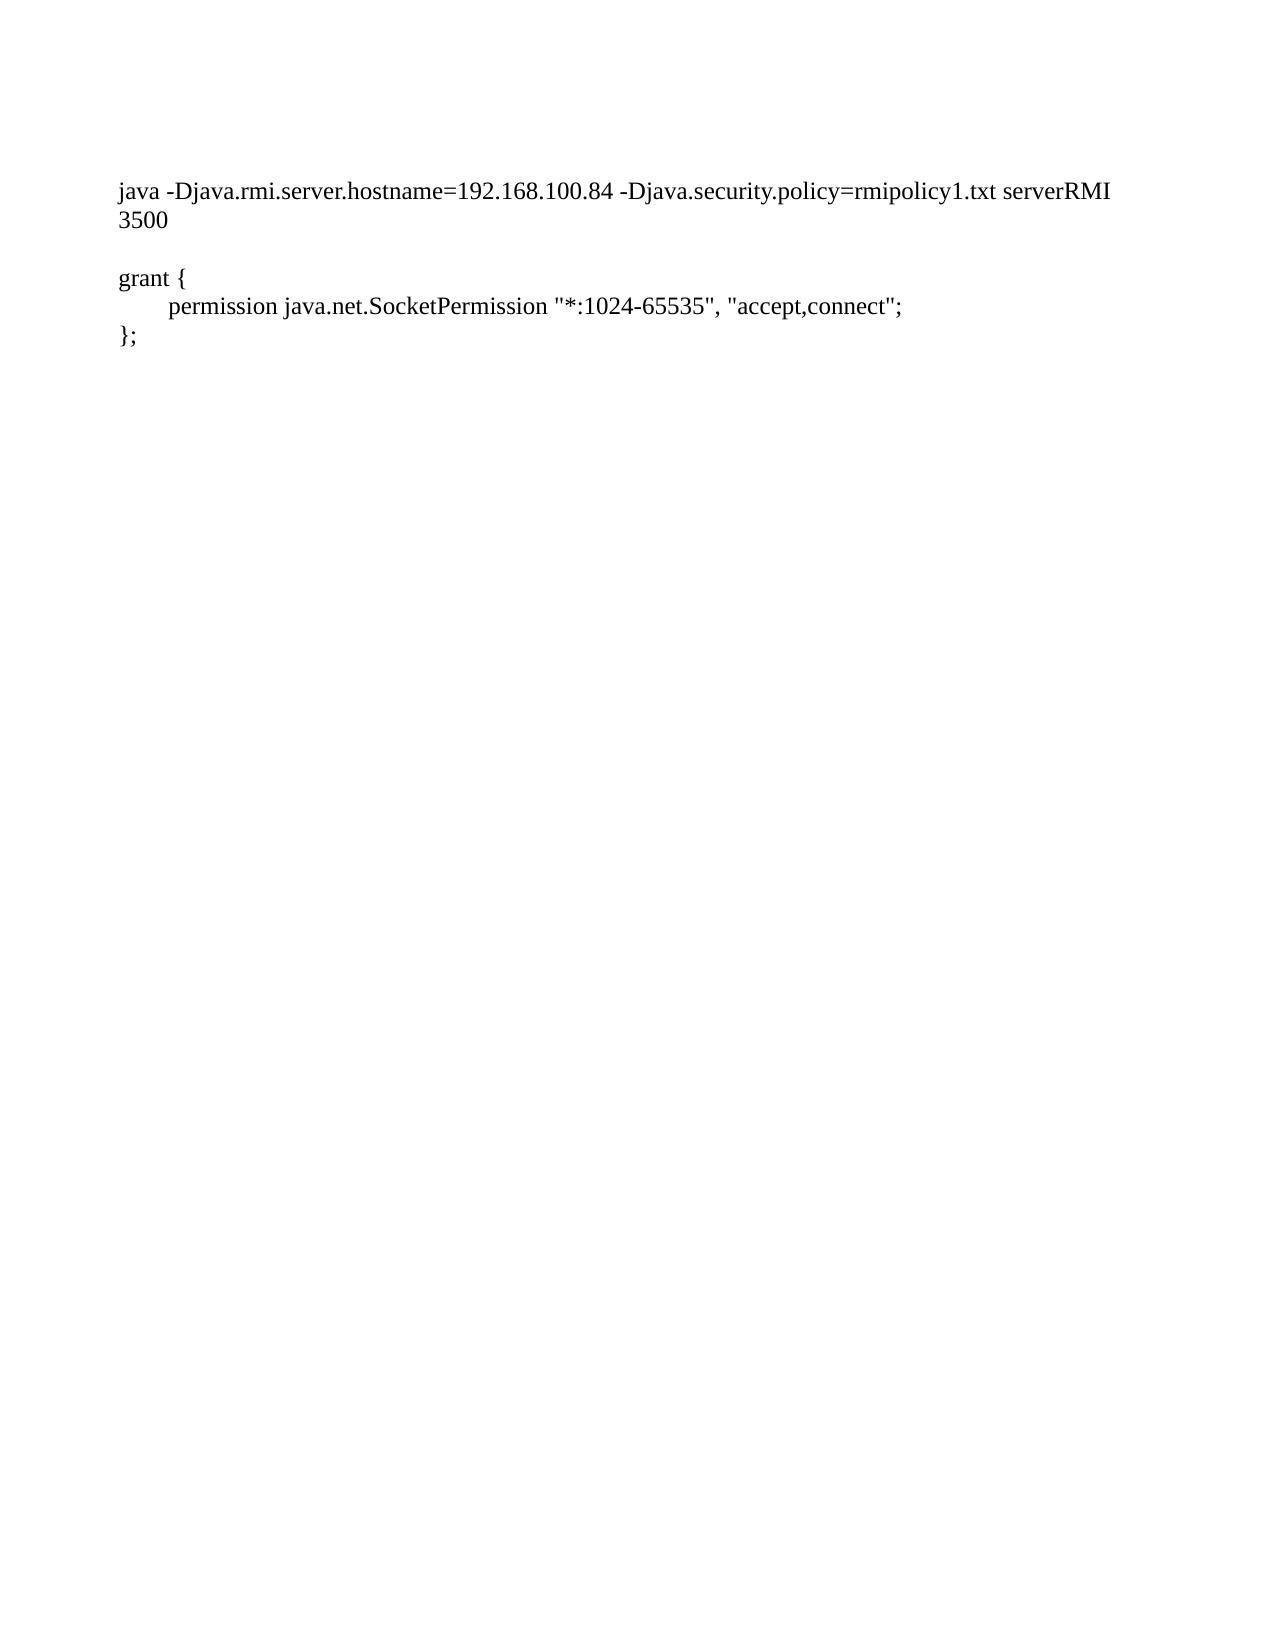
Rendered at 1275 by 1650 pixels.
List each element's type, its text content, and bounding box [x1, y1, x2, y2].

text grant { [118, 263, 1157, 291]
text java -Djava.rmi.server.hostname=192.168.100.84 -Djava.security.policy=rmipolicy1.txt serverRMI 3500 [118, 176, 1157, 234]
text permission java.net.SocketPermission "*:1024-65535", "accept,connect"; [118, 291, 1157, 320]
text }; [118, 320, 1157, 349]
